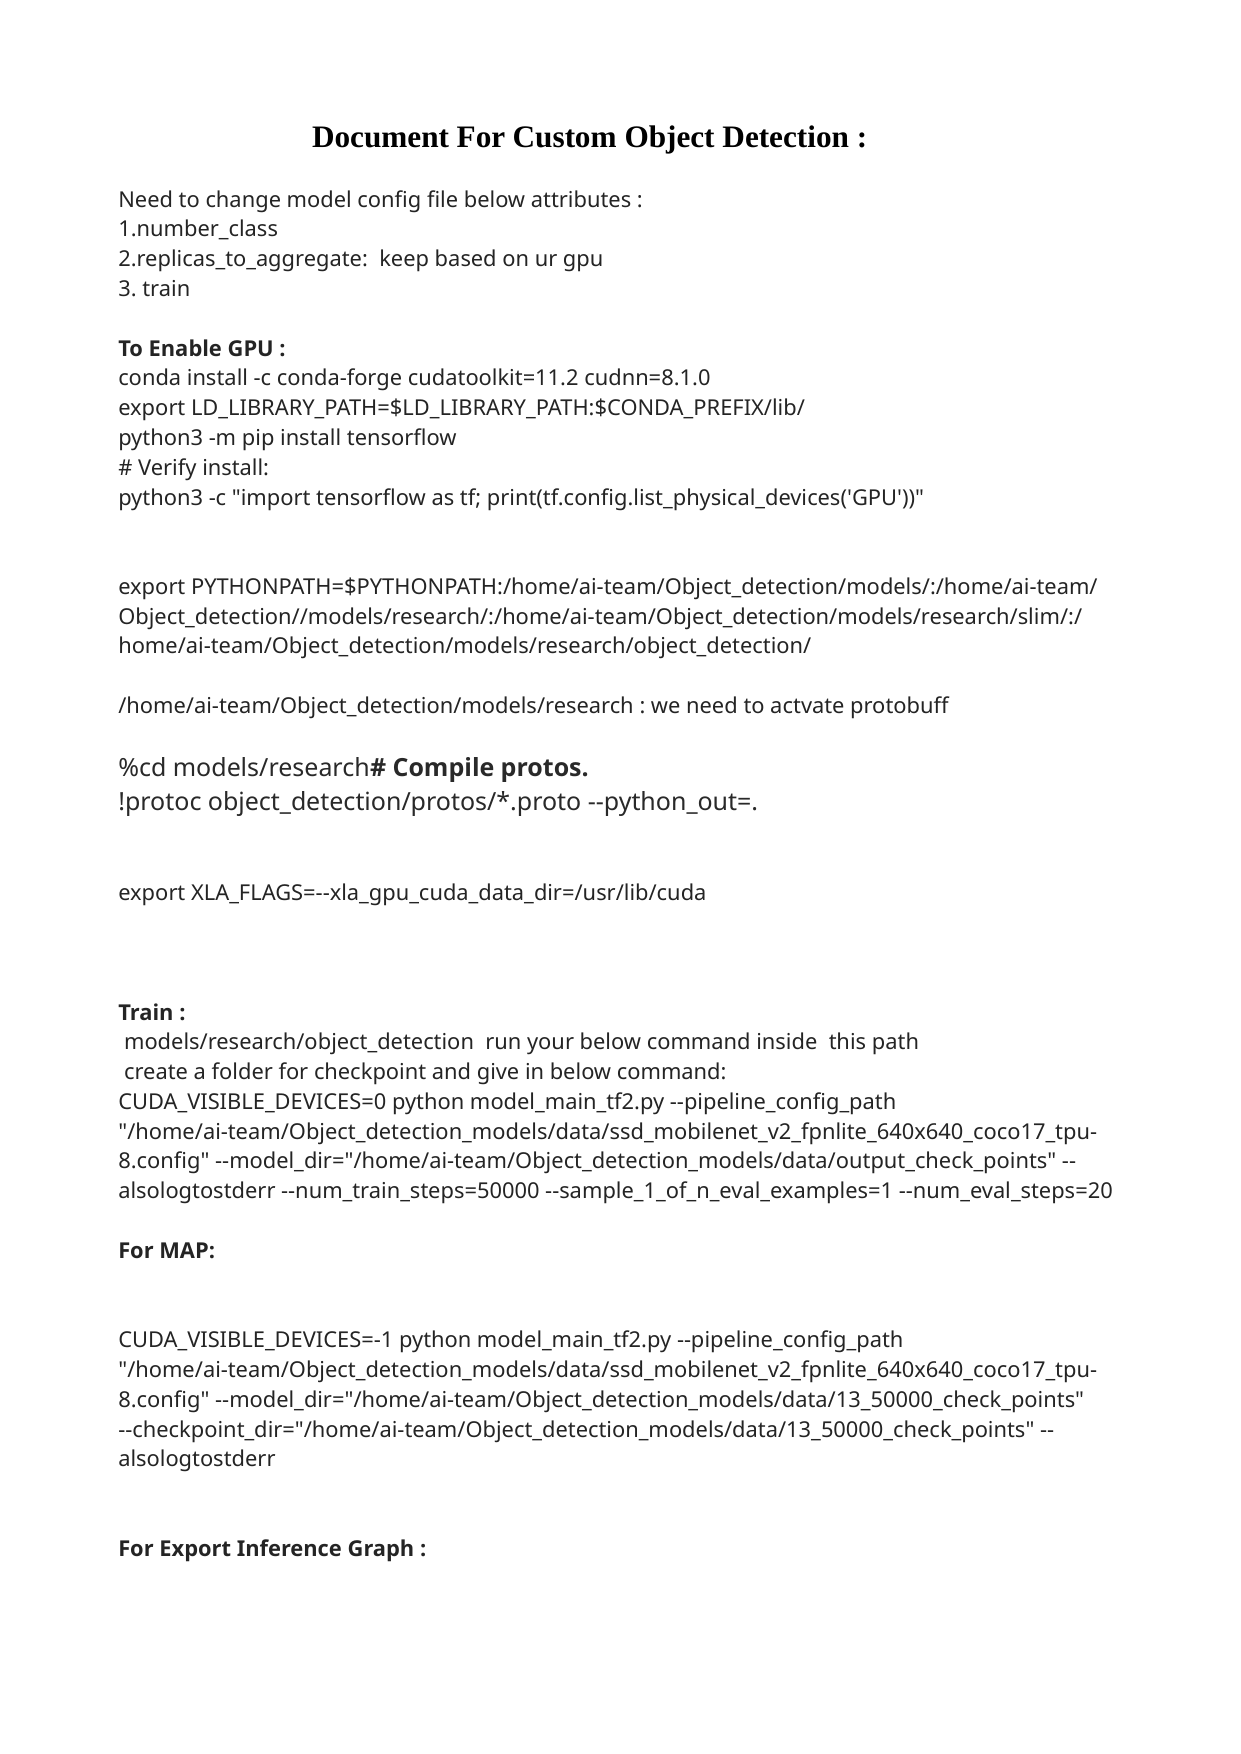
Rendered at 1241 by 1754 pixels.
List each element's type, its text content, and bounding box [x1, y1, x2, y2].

text For MAP: [118, 1235, 1122, 1264]
text CUDA_VISIBLE_DEVICES=0 python model_main_tf2.py --pipeline_config_path "/home/ai-team/Object_detection_models/data/ssd_mobilenet_v2_fpnlite_640x640_coco17_tpu-8.config" --model_dir="/home/ai-team/Object_detection_models/data/output_check_points" --alsologtostderr --num_train_steps=50000 --sample_1_of_n_eval_examples=1 --num_eval_steps=20 [118, 1086, 1122, 1205]
text Need to change model config file below attributes : [118, 183, 1122, 213]
text Train : [118, 996, 1122, 1026]
text export XLA_FLAGS=--xla_gpu_cuda_data_dir=/usr/lib/cuda [118, 877, 1122, 907]
text /home/ai-team/Object_detection/models/research : we need to actvate protobuff [118, 690, 1122, 720]
text conda install -c conda-forge cudatoolkit=11.2 cudnn=8.1.0 export LD_LIBRARY_PATH=$LD_LIBRARY_PATH:$CONDA_PREFIX/lib/ python3 -m pip install tensorflow # Verify install: python3 -c "import tensorflow as tf; print(tf.config.list_physical_devices('GPU'))" [118, 362, 1122, 511]
text --checkpoint_dir="/home/ai-team/Object_detection_models/data/13_50000_check_points" --alsologtostderr [118, 1413, 1122, 1473]
text %cd models/research# Compile protos. [118, 749, 1122, 784]
text For Export Inference Graph : [118, 1533, 1122, 1562]
text To Enable GPU : [118, 332, 1122, 362]
text 3. train [118, 273, 1122, 303]
text create a folder for checkpoint and give in below command: [118, 1056, 1122, 1086]
text models/research/object_detection run your below command inside this path [118, 1026, 1122, 1056]
text !protoc object_detection/protos/*.proto --python_out=. [118, 784, 1122, 818]
text 1.number_class [118, 213, 1122, 243]
text 2.replicas_to_aggregate: keep based on ur gpu [118, 243, 1122, 273]
text export PYTHONPATH=$PYTHONPATH:/home/ai-team/Object_detection/models/:/home/ai-team/Object_detection//models/research/:/home/ai-team/Object_detection/models/research/slim/:/home/ai-team/Object_detection/models/research/object_detection/ [118, 571, 1122, 660]
text CUDA_VISIBLE_DEVICES=-1 python model_main_tf2.py --pipeline_config_path "/home/ai-team/Object_detection_models/data/ssd_mobilenet_v2_fpnlite_640x640_coco17_tpu-8.config" --model_dir="/home/ai-team/Object_detection_models/data/13_50000_check_points" [118, 1324, 1122, 1413]
